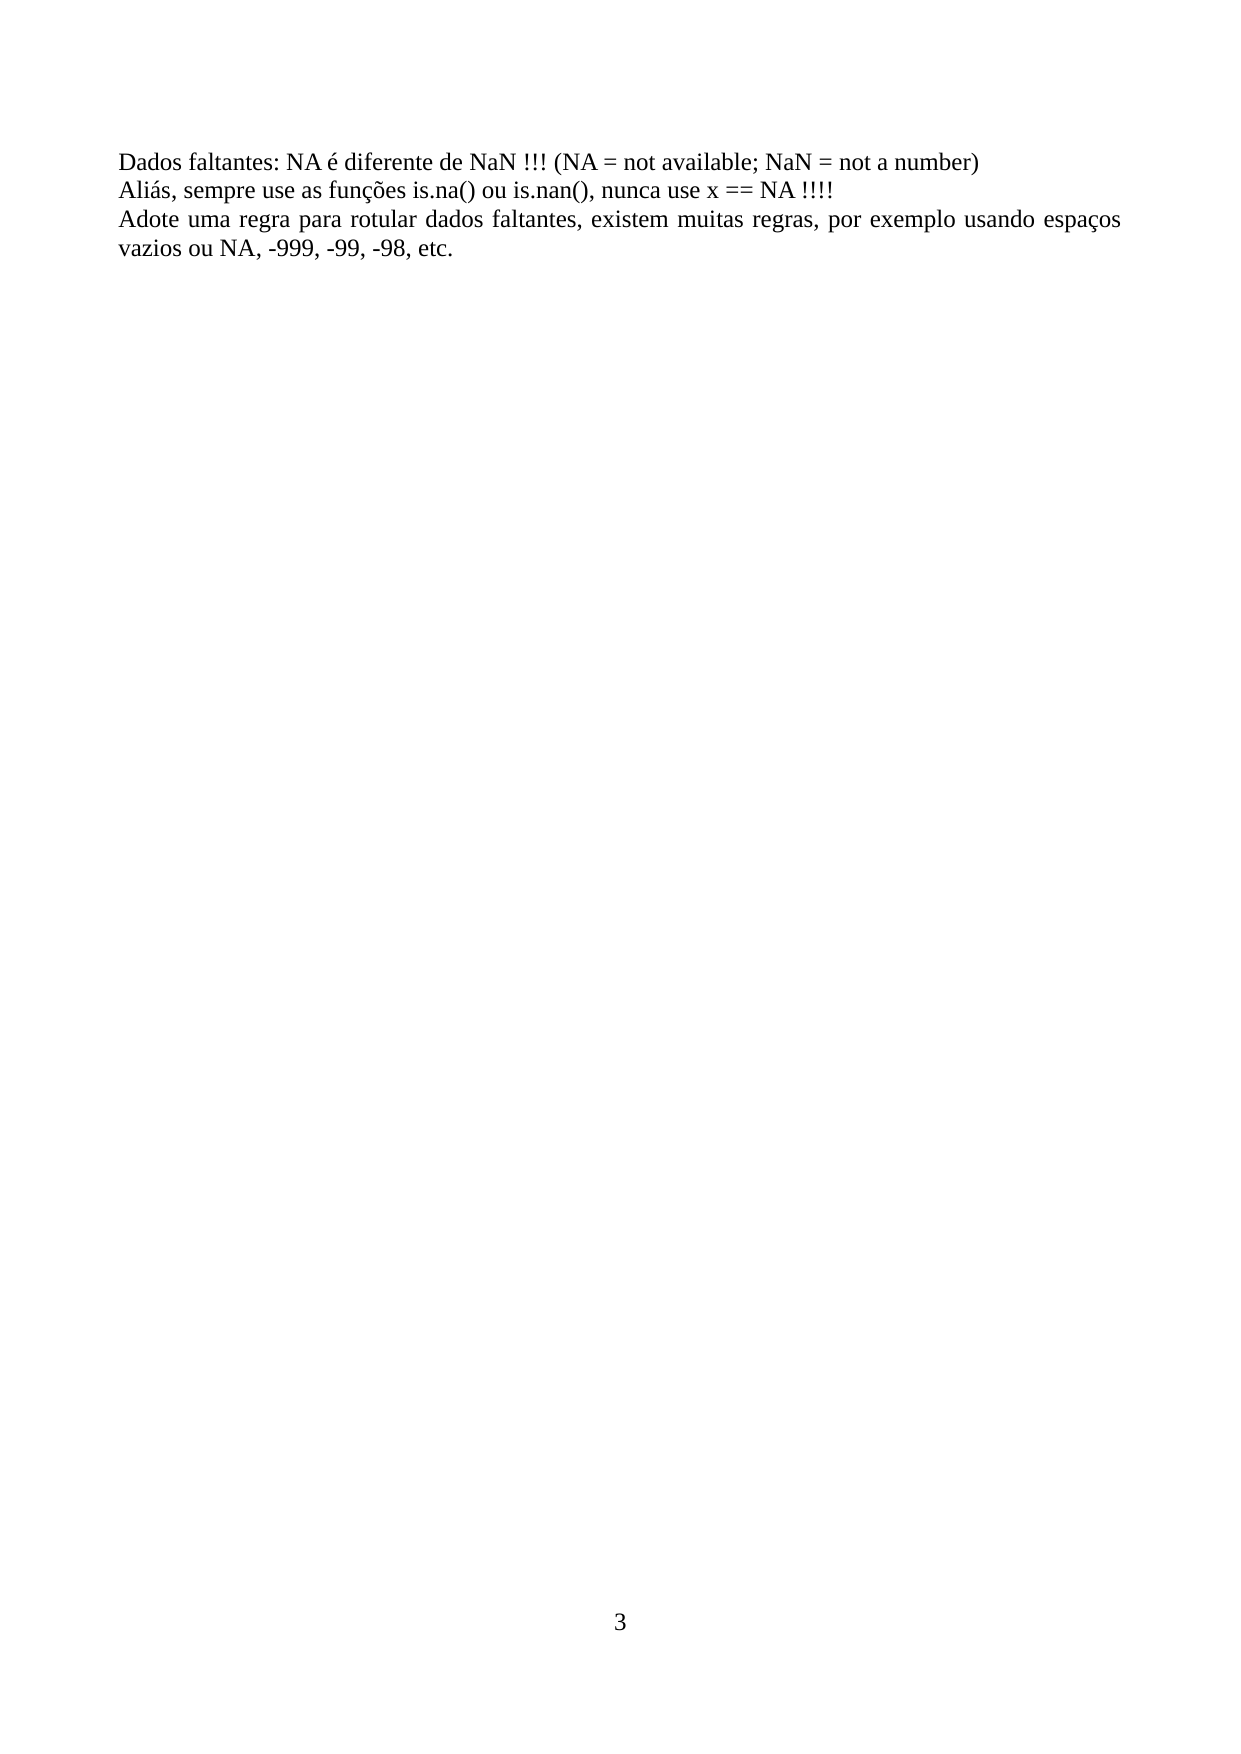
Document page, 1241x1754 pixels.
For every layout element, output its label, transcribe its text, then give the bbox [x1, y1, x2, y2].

text Adote uma regra para rotular dados faltantes, existem muitas regras, por exemplo usando espaços vazios ou NA, -999, -99, -98, etc. [118, 204, 1122, 262]
text Dados faltantes: NA é diferente de NaN !!! (NA = not available; NaN = not a number) [118, 147, 1122, 176]
text Aliás, sempre use as funções is.na() ou is.nan(), nunca use x == NA !!!! [118, 176, 1122, 204]
